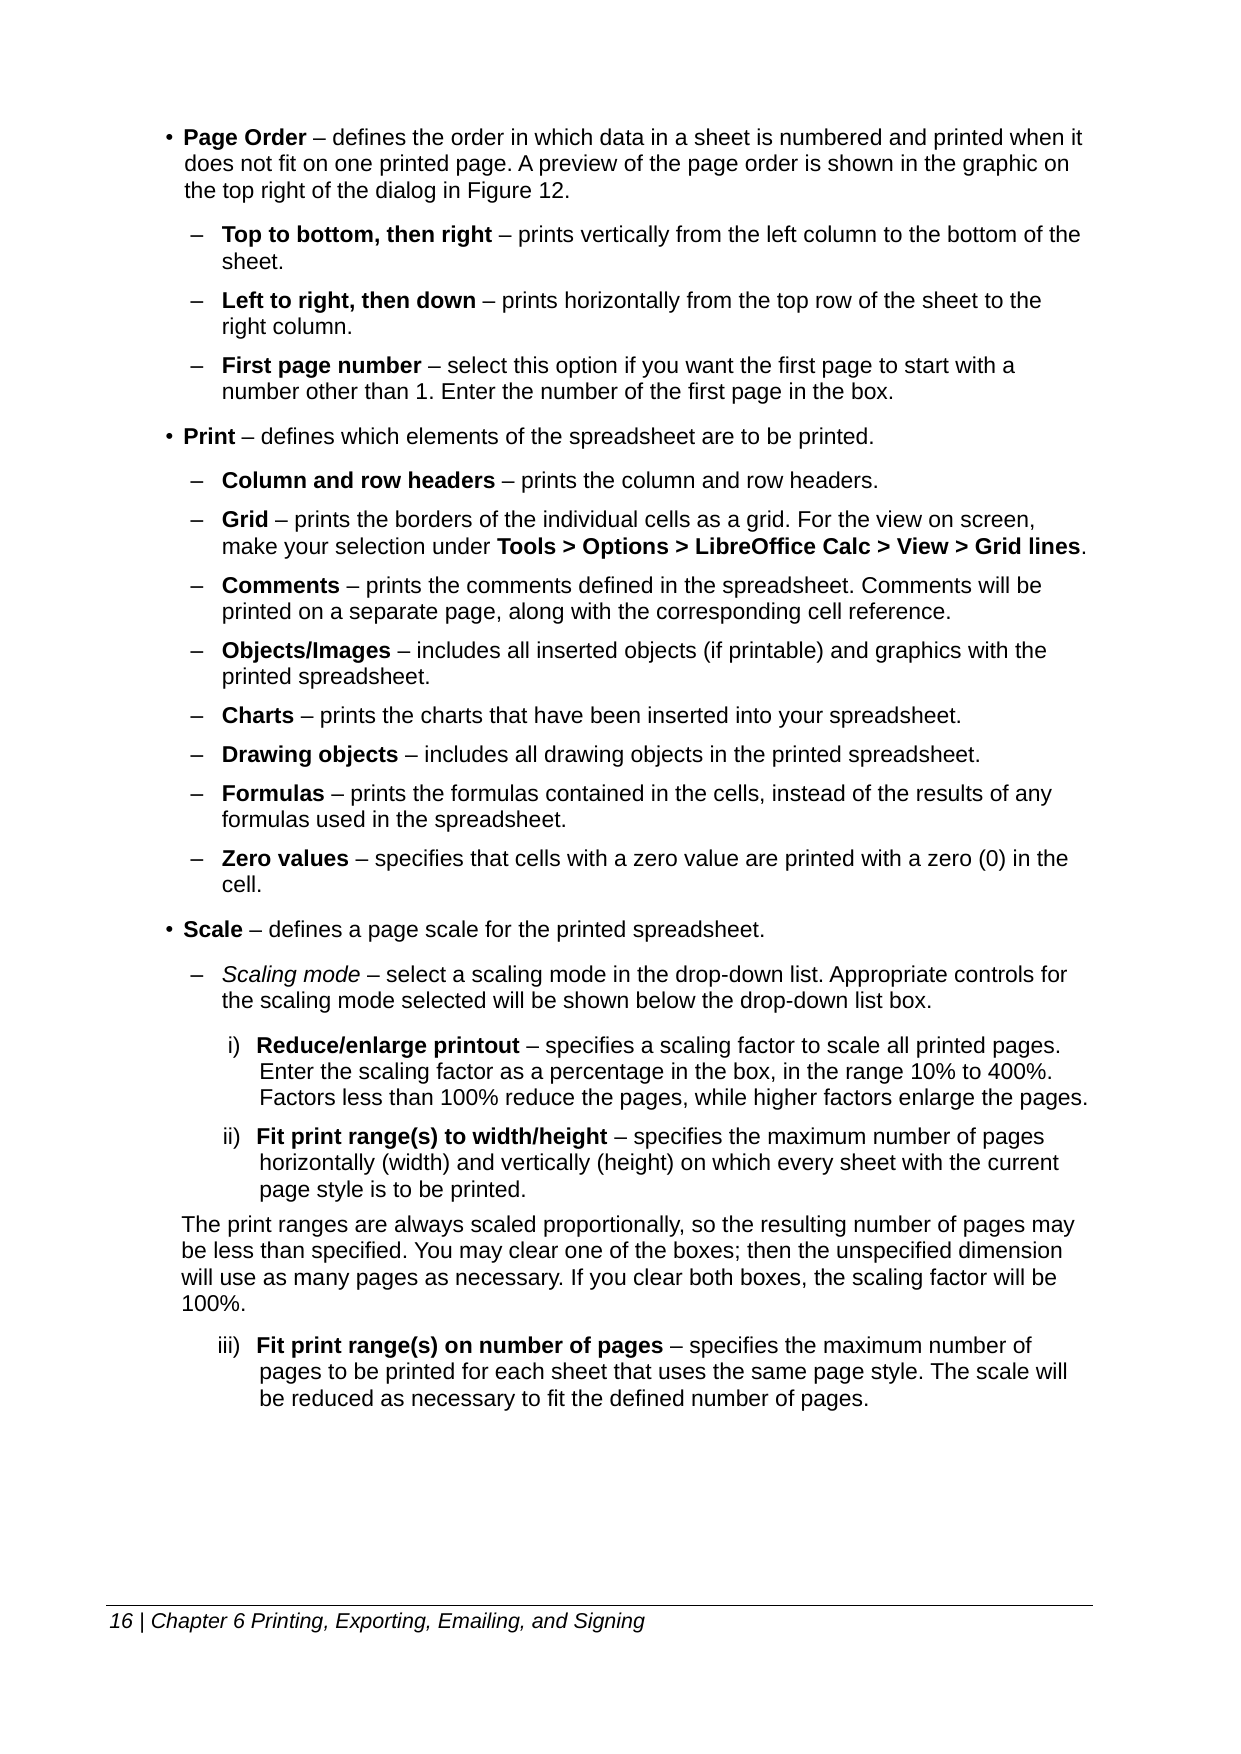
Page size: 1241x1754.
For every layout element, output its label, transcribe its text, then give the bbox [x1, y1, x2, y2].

list Objects/Images – includes all inserted objects (if printable) and graphics with the printed spreadsheet. [187, 634, 1093, 689]
list Print – defines which elements of the spreadsheet are to be printed. [162, 420, 1093, 452]
list Top to bottom, then right – prints vertically from the left column to the bottom of the sheet. [187, 218, 1093, 274]
list Fit print range(s) to width/height – specifies the maximum number of pages horizontally (width) and vertically (height) on which every sheet with the current page style is to be printed. [237, 1120, 1093, 1205]
list Grid – prints the borders of the individual cells as a grid. For the view on screen, make your selection under Tools > Options > LibreOffice Calc > View > Grid lines. [187, 503, 1093, 559]
list Charts – prints the charts that have been inserted into your spreadsheet. [187, 699, 1093, 728]
list Scale – defines a page scale for the printed spreadsheet. [162, 913, 1093, 945]
list Left to right, then down – prints horizontally from the top row of the sheet to the right column. [187, 284, 1093, 339]
list Zero values – specifies that cells with a zero value are printed with a zero (0) in the cell. [187, 842, 1093, 901]
list Formulas – prints the formulas contained in the cells, instead of the results of any formulas used in the spreadsheet. [187, 777, 1093, 832]
list Page Order – defines the order in which data in a sheet is numbered and printed when it does not fit on one printed page. A preview of the page order is shown in the graphic on the top right of the dialog in Figure 12. [162, 121, 1093, 206]
list First page number – select this option if you want the first page to start with a number other than 1. Enter the number of the first page in the box. [187, 349, 1093, 407]
list Comments – prints the comments defined in the spreadsheet. Comments will be printed on a separate page, along with the corresponding cell reference. [187, 569, 1093, 624]
list Reduce/enlarge printout – specifies a scaling factor to scale all printed pages. Enter the scaling factor as a percentage in the box, in the range 10% to 400%. Factors less than 100% reduce the pages, while higher factors enlarge the pages. [237, 1029, 1093, 1114]
list Drawing objects – includes all drawing objects in the printed spreadsheet. [187, 738, 1093, 767]
list Scaling mode – select a scaling mode in the drop-down list. Appropriate controls for the scaling mode selected will be shown below the drop-down list box. [187, 958, 1093, 1016]
text The print ranges are always scaled proportionally, so the resulting number of pages may be less than specified. You may clear one of the boxes; then the unspecified dimension will use as many pages as necessary. If you clear both boxes, the scaling factor will be 100%. [181, 1211, 1093, 1316]
list Fit print range(s) on number of pages – specifies the maximum number of pages to be printed for each sheet that uses the same page style. The scale will be reduced as necessary to fit the defined number of pages. [237, 1329, 1093, 1414]
list Column and row headers – prints the column and row headers. [187, 464, 1093, 494]
